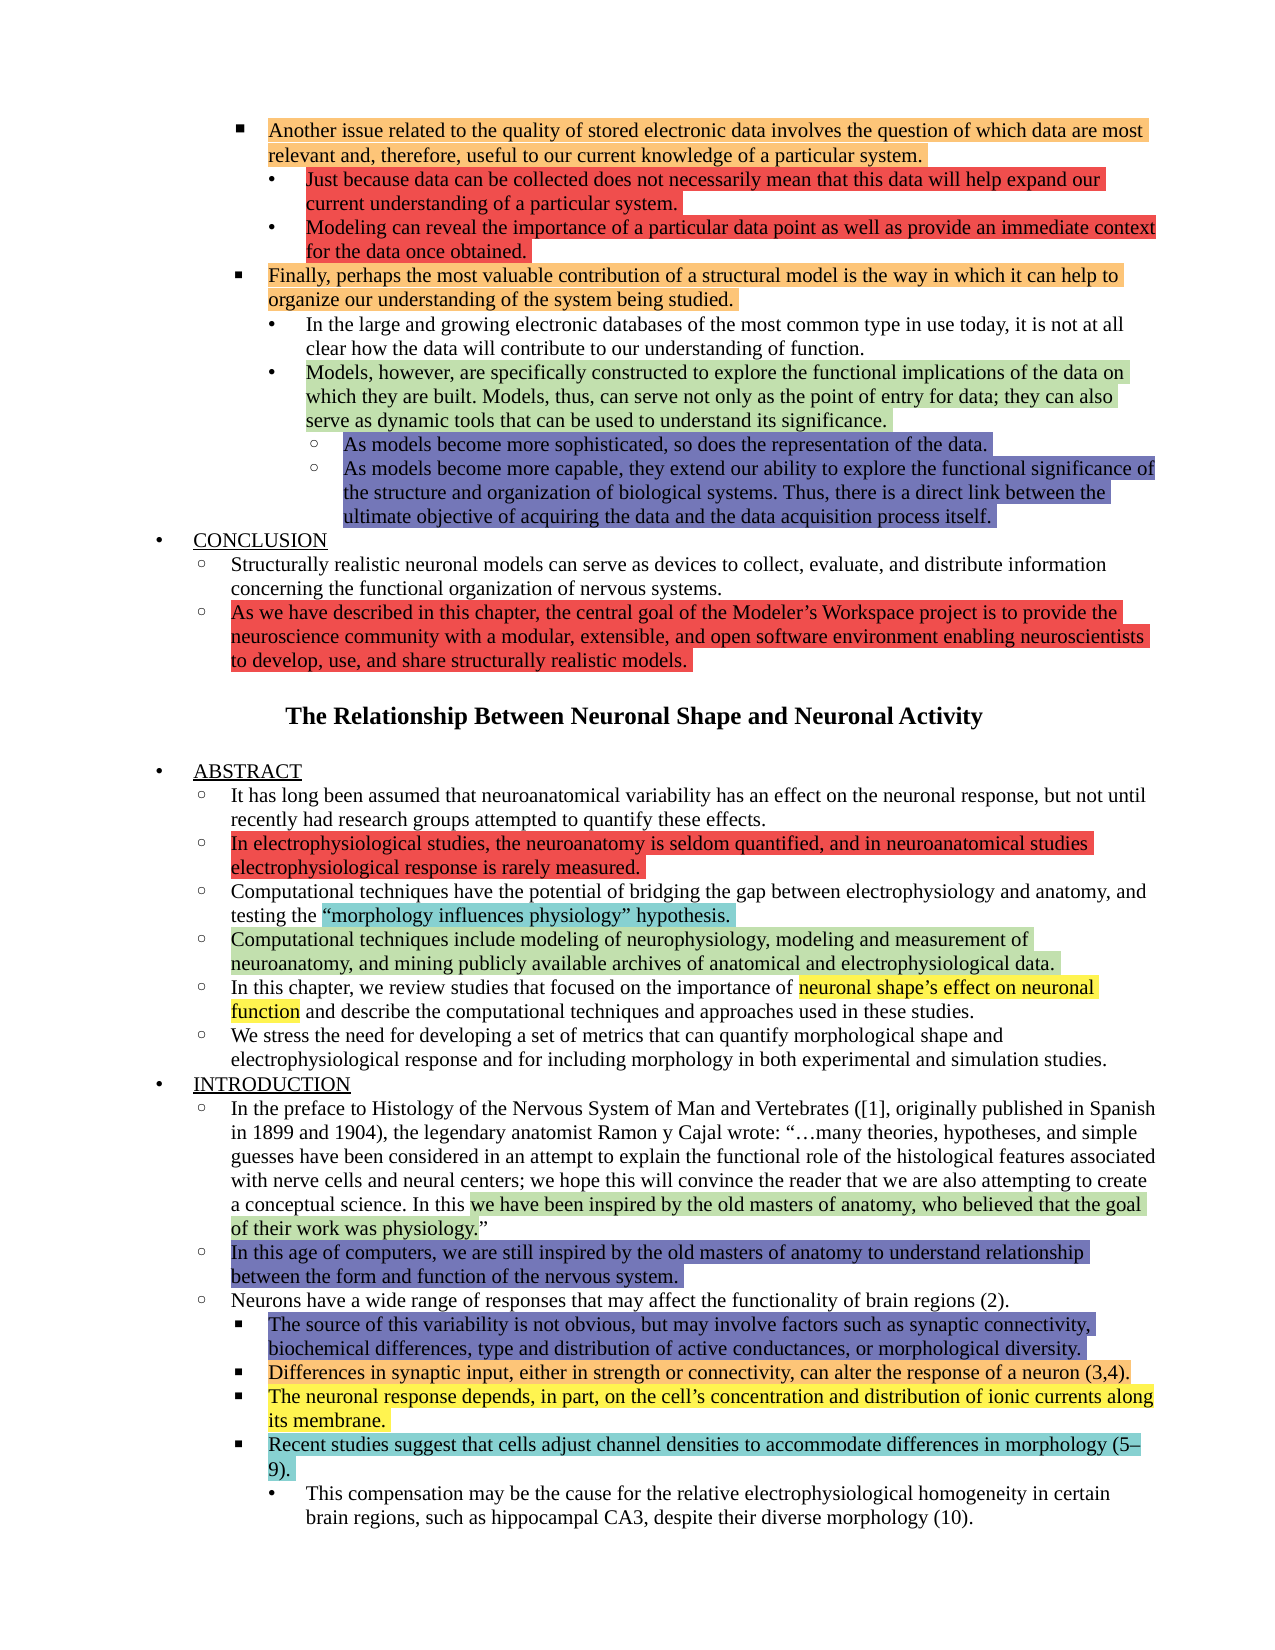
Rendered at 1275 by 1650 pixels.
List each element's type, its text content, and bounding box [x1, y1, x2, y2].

list Differences in synaptic input, either in strength or connectivity, can alter the response of a neuron (3,4). [231, 1360, 1157, 1384]
list It has long been assumed that neuroanatomical variability has an effect on the neuronal response, but not until recently had research groups attempted to quantify these effects. [193, 783, 1157, 831]
list Recent studies suggest that cells adjust channel densities to accommodate differences in morphology (5–9). [231, 1432, 1157, 1481]
list Just because data can be collected does not necessarily mean that this data will help expand our current understanding of a particular system. [268, 167, 1157, 215]
list As models become more sophisticated, so does the representation of the data. [306, 432, 1157, 456]
list INTRODUCTION [156, 1071, 1157, 1096]
list We stress the need for developing a set of metrics that can quantify morphological shape and electrophysiological response and for including morphology in both experimental and simulation studies. [193, 1023, 1157, 1071]
list CONCLUSION [156, 528, 1157, 552]
list This compensation may be the cause for the relative electrophysiological homogeneity in certain brain regions, such as hippocampal CA3, despite their diverse morphology (10). [268, 1481, 1157, 1529]
list Computational techniques have the potential of bridging the gap between electrophysiology and anatomy, and testing the “morphology influences physiology” hypothesis. [193, 879, 1157, 927]
text The Relationship Between Neuronal Shape and Neuronal Activity [118, 701, 1157, 730]
list In this chapter, we review studies that focused on the importance of neuronal shape’s effect on neuronal function and describe the computational techniques and approaches used in these studies. [193, 975, 1157, 1023]
list In the preface to Histology of the Nervous System of Man and Vertebrates ([1], originally published in Spanish in 1899 and 1904), the legendary anatomist Ramon y Cajal wrote: “…many theories, hypotheses, and simple guesses have been considered in an attempt to explain the functional role of the histological features associated with nerve cells and neural centers; we hope this will convince the reader that we are also attempting to create a conceptual science. In this we have been inspired by the old masters of anatomy, who believed that the goal of their work was physiology.” [193, 1096, 1157, 1240]
list The source of this variability is not obvious, but may involve factors such as synaptic connectivity, biochemical differences, type and distribution of active conductances, or morphological diversity. [231, 1312, 1157, 1360]
list In this age of computers, we are still inspired by the old masters of anatomy to understand relationship between the form and function of the nervous system. [193, 1240, 1157, 1288]
list Computational techniques include modeling of neurophysiology, modeling and measurement of neuroanatomy, and mining publicly available archives of anatomical and electrophysiological data. [193, 927, 1157, 975]
list Another issue related to the quality of stored electronic data involves the question of which data are most relevant and, therefore, useful to our current knowledge of a particular system. [231, 118, 1157, 167]
list ABSTRACT [156, 759, 1157, 783]
list Finally, perhaps the most valuable contribution of a structural model is the way in which it can help to organize our understanding of the system being studied. [231, 263, 1157, 311]
list Structurally realistic neuronal models can serve as devices to collect, evaluate, and distribute information concerning the functional organization of nervous systems. [193, 552, 1157, 600]
list Neurons have a wide range of responses that may affect the functionality of brain regions (2). [193, 1288, 1157, 1312]
list In electrophysiological studies, the neuroanatomy is seldom quantified, and in neuroanatomical studies electrophysiological response is rarely measured. [193, 831, 1157, 879]
list As we have described in this chapter, the central goal of the Modeler’s Workspace project is to provide the neuroscience community with a modular, extensible, and open software environment enabling neuroscientists to develop, use, and share structurally realistic models. [193, 600, 1157, 672]
list The neuronal response depends, in part, on the cell’s concentration and distribution of ionic currents along its membrane. [231, 1384, 1157, 1432]
list In the large and growing electronic databases of the most common type in use today, it is not at all clear how the data will contribute to our understanding of function. [268, 311, 1157, 359]
list As models become more capable, they extend our ability to explore the functional significance of the structure and organization of biological systems. Thus, there is a direct link between the ultimate objective of acquiring the data and the data acquisition process itself. [306, 456, 1157, 528]
list Models, however, are specifically constructed to explore the functional implications of the data on which they are built. Models, thus, can serve not only as the point of entry for data; they can also serve as dynamic tools that can be used to understand its significance. [268, 359, 1157, 432]
list Modeling can reveal the importance of a particular data point as well as provide an immediate context for the data once obtained. [268, 215, 1157, 263]
